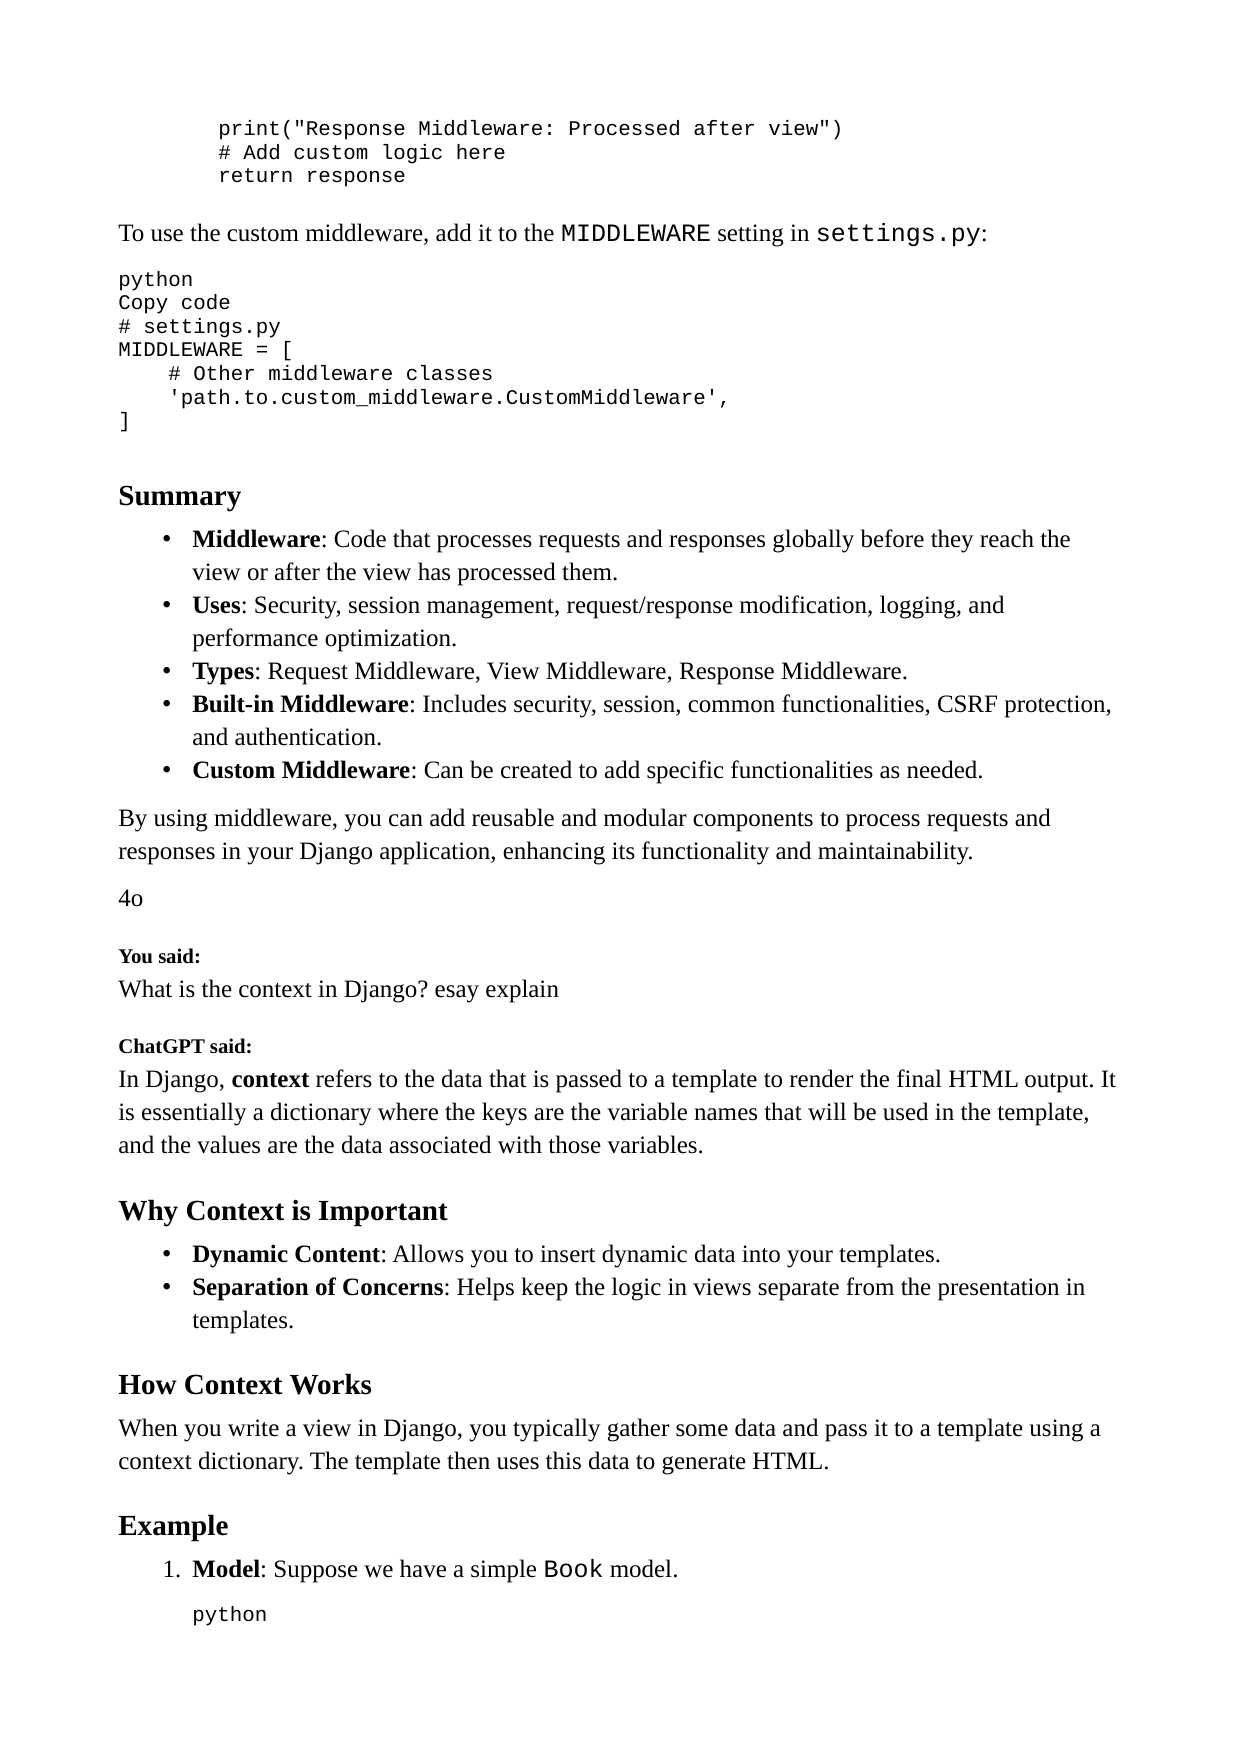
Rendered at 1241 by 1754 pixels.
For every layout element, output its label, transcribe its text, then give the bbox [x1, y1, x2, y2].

text By using middleware, you can add reusable and modular components to process requests and responses in your Django application, enhancing its functionality and maintainability. [118, 803, 1122, 865]
subtitle You said: [118, 944, 1122, 968]
text # Add custom logic here [118, 142, 1122, 165]
text 4o [118, 883, 1122, 912]
text Copy code [118, 292, 1122, 316]
text MIDDLEWARE = [ [118, 339, 1122, 363]
list python [162, 1604, 1122, 1628]
text # settings.py [118, 316, 1122, 339]
list Middleware: Code that processes requests and responses globally before they reach the view or after the view has processed them. [162, 524, 1122, 586]
list Built-in Middleware: Includes security, session, common functionalities, CSRF protection, and authentication. [162, 689, 1122, 751]
subtitle Example [118, 1508, 1122, 1542]
list Uses: Security, session management, request/response modification, logging, and performance optimization. [162, 590, 1122, 652]
list Separation of Concerns: Helps keep the logic in views separate from the presentation in templates. [162, 1272, 1122, 1333]
text What is the context in Django? esay explain [118, 974, 1122, 1003]
list Types: Request Middleware, View Middleware, Response Middleware. [162, 656, 1122, 685]
subtitle Summary [118, 478, 1122, 512]
text In Django, context refers to the data that is passed to a template to render the final HTML output. It is essentially a dictionary where the keys are the variable names that will be used in the template, and the values are the data associated with those variables. [118, 1064, 1122, 1159]
text To use the custom middleware, add it to the MIDDLEWARE setting in settings.py: [118, 218, 1122, 249]
text 'path.to.custom_middleware.CustomMiddleware', [118, 387, 1122, 410]
text ] [118, 410, 1122, 434]
list Dynamic Content: Allows you to insert dynamic data into your templates. [162, 1239, 1122, 1267]
text return response [118, 165, 1122, 189]
list Model: Suppose we have a simple Book model. [162, 1554, 1122, 1585]
text When you write a view in Django, you typically gather some data and pass it to a template using a context dictionary. The template then uses this data to generate HTML. [118, 1413, 1122, 1475]
text python [118, 268, 1122, 292]
text # Other middleware classes [118, 363, 1122, 387]
subtitle Why Context is Important [118, 1193, 1122, 1226]
subtitle ChatGPT said: [118, 1034, 1122, 1058]
text print("Response Middleware: Processed after view") [118, 118, 1122, 142]
subtitle How Context Works [118, 1367, 1122, 1400]
list Custom Middleware: Can be created to add specific functionalities as needed. [162, 755, 1122, 784]
